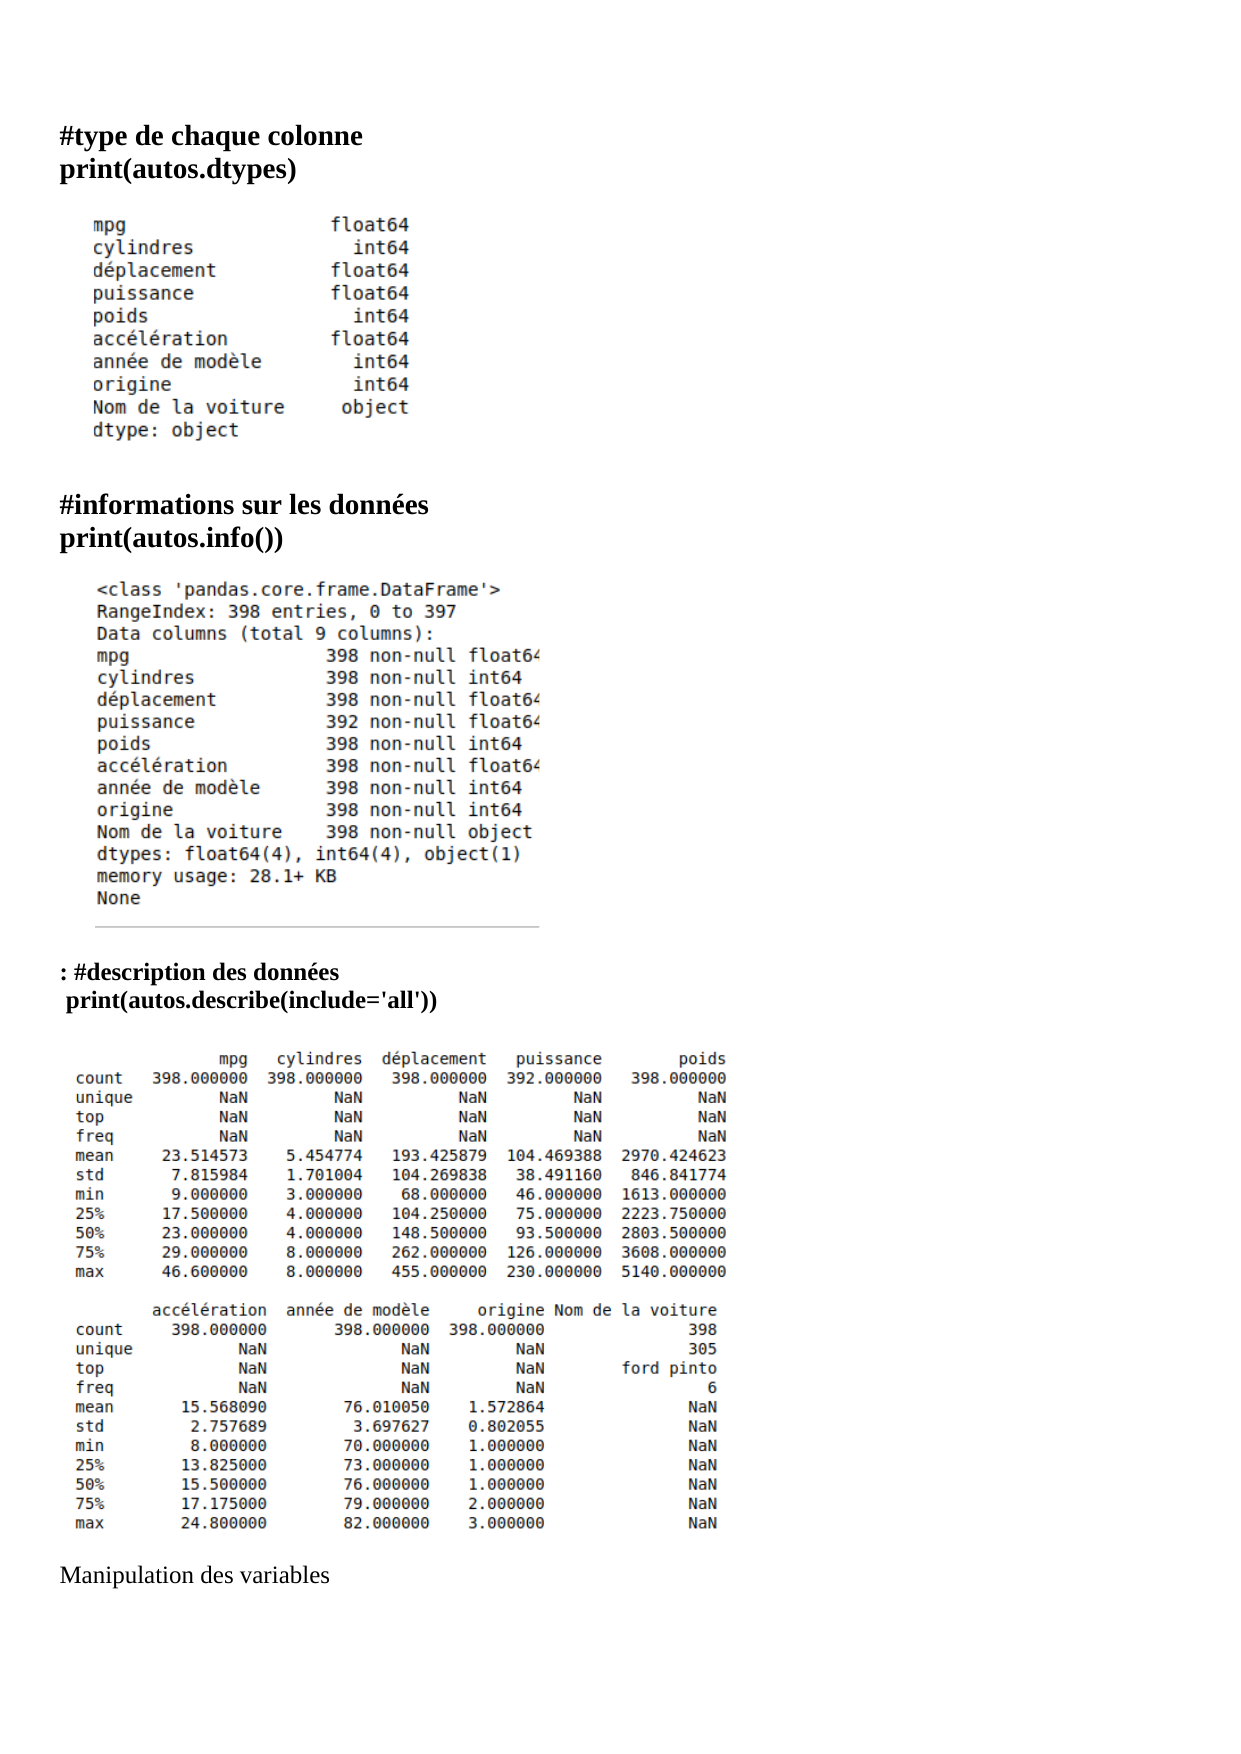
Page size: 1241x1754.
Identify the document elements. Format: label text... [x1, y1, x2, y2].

picture [68, 1045, 736, 1541]
text #type de chaque colonne [59, 118, 1181, 152]
text #informations sur les données [59, 487, 1181, 521]
text print(autos.info()) [59, 521, 1181, 554]
text Manipulation des variables [59, 1560, 1181, 1589]
text print(autos.describe(include='all')) [59, 985, 1181, 1014]
text : #description des données [59, 957, 1181, 985]
text print(autos.dtypes) [59, 152, 1181, 185]
picture [93, 210, 422, 442]
picture [95, 570, 540, 929]
